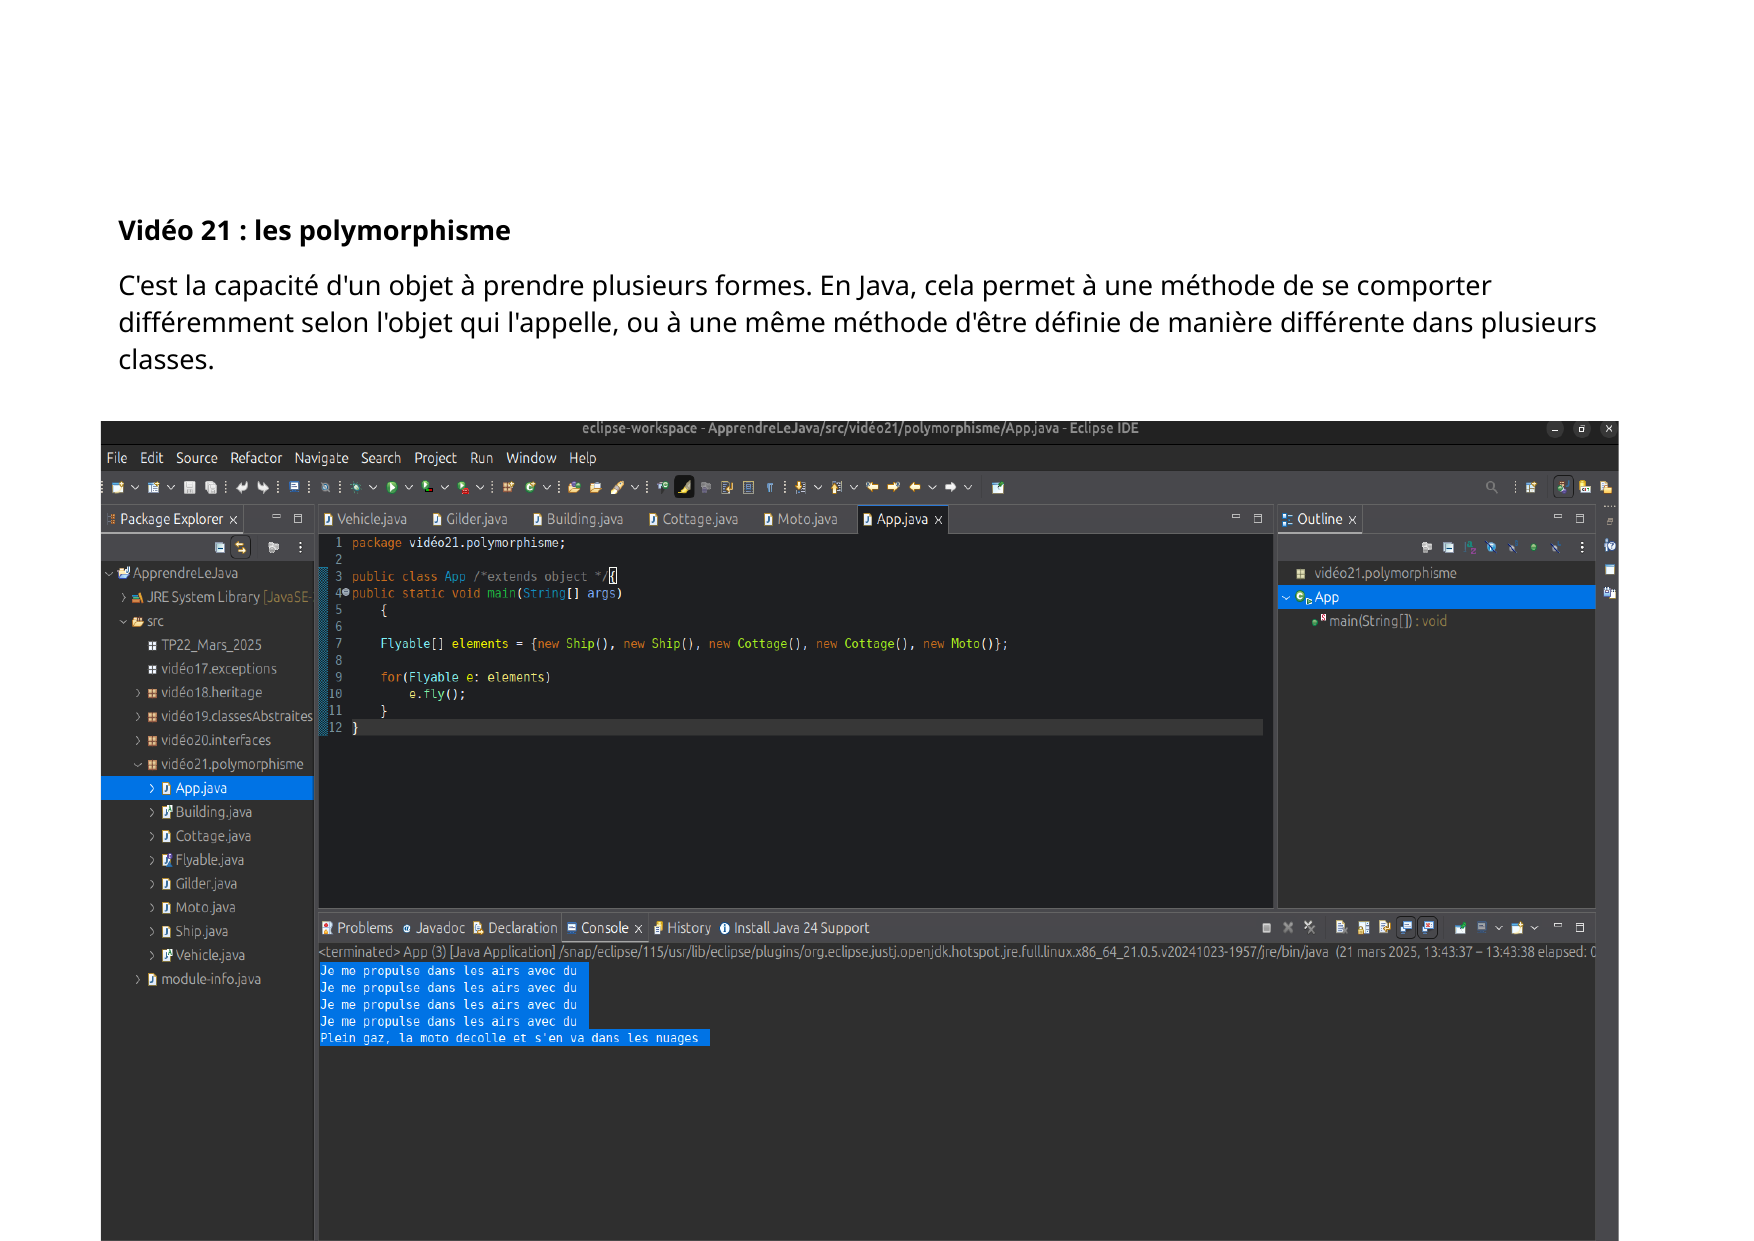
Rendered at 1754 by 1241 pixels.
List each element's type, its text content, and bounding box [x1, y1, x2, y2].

text C'est la capacité d'un objet à prendre plusieurs formes. En Java, cela permet à une méthode de se comporter différemment selon l'objet qui l'appelle, ou à une même méthode d'être définie de manière différente dans plusieurs classes. [118, 267, 1636, 377]
text Vidéo 21 : les polymorphisme [118, 211, 1636, 248]
picture [100, 421, 1619, 1241]
